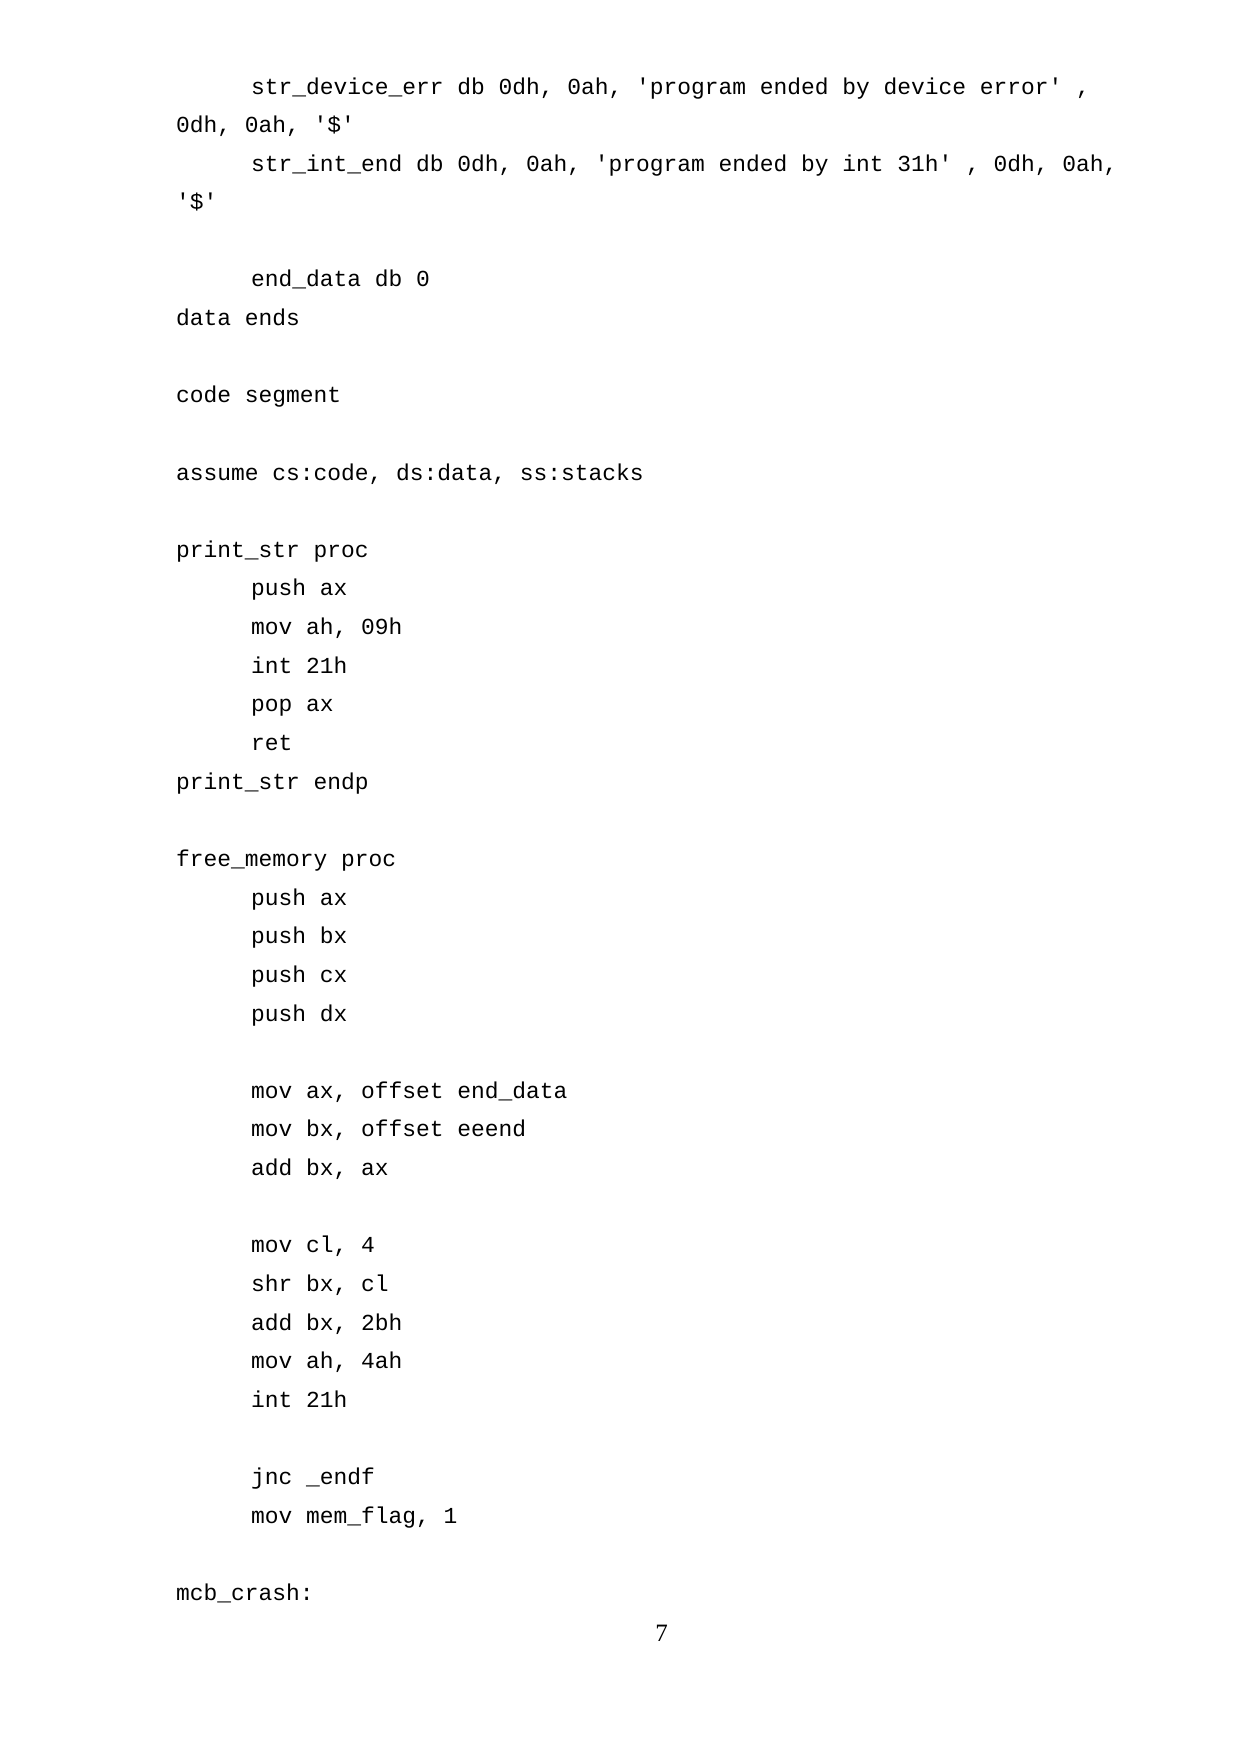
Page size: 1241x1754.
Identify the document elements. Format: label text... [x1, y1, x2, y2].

text add bx, ax [176, 1156, 1152, 1182]
text free_memory proc [176, 847, 1152, 873]
text print_str proc [176, 538, 1152, 564]
text ret [176, 731, 1152, 757]
text mcb_crash: [176, 1582, 1152, 1607]
text push bx [176, 924, 1152, 951]
text push dx [176, 1002, 1152, 1028]
text assume cs:code, ds:data, ss:stacks [176, 461, 1152, 487]
text data ends [176, 306, 1152, 332]
text code segment [176, 383, 1152, 409]
text pop ax [176, 693, 1152, 719]
text str_int_end db 0dh, 0ah, 'program ended by int 31h' , 0dh, 0ah, '$' [176, 152, 1152, 216]
text mov cl, 4 [176, 1234, 1152, 1260]
text print_str endp [176, 770, 1152, 796]
text end_data db 0 [176, 268, 1152, 293]
text str_device_err db 0dh, 0ah, 'program ended by device error' , 0dh, 0ah, '$' [176, 75, 1152, 139]
text mov ah, 09h [176, 615, 1152, 641]
text mov mem_flag, 1 [176, 1504, 1152, 1530]
text int 21h [176, 654, 1152, 680]
text shr bx, cl [176, 1272, 1152, 1298]
text jnc _endf [176, 1466, 1152, 1492]
text push cx [176, 963, 1152, 989]
text push ax [176, 577, 1152, 603]
text add bx, 2bh [176, 1311, 1152, 1337]
text mov bx, offset eeend [176, 1118, 1152, 1144]
text mov ax, offset end_data [176, 1079, 1152, 1105]
text mov ah, 4ah [176, 1350, 1152, 1376]
text push ax [176, 886, 1152, 912]
text int 21h [176, 1388, 1152, 1414]
